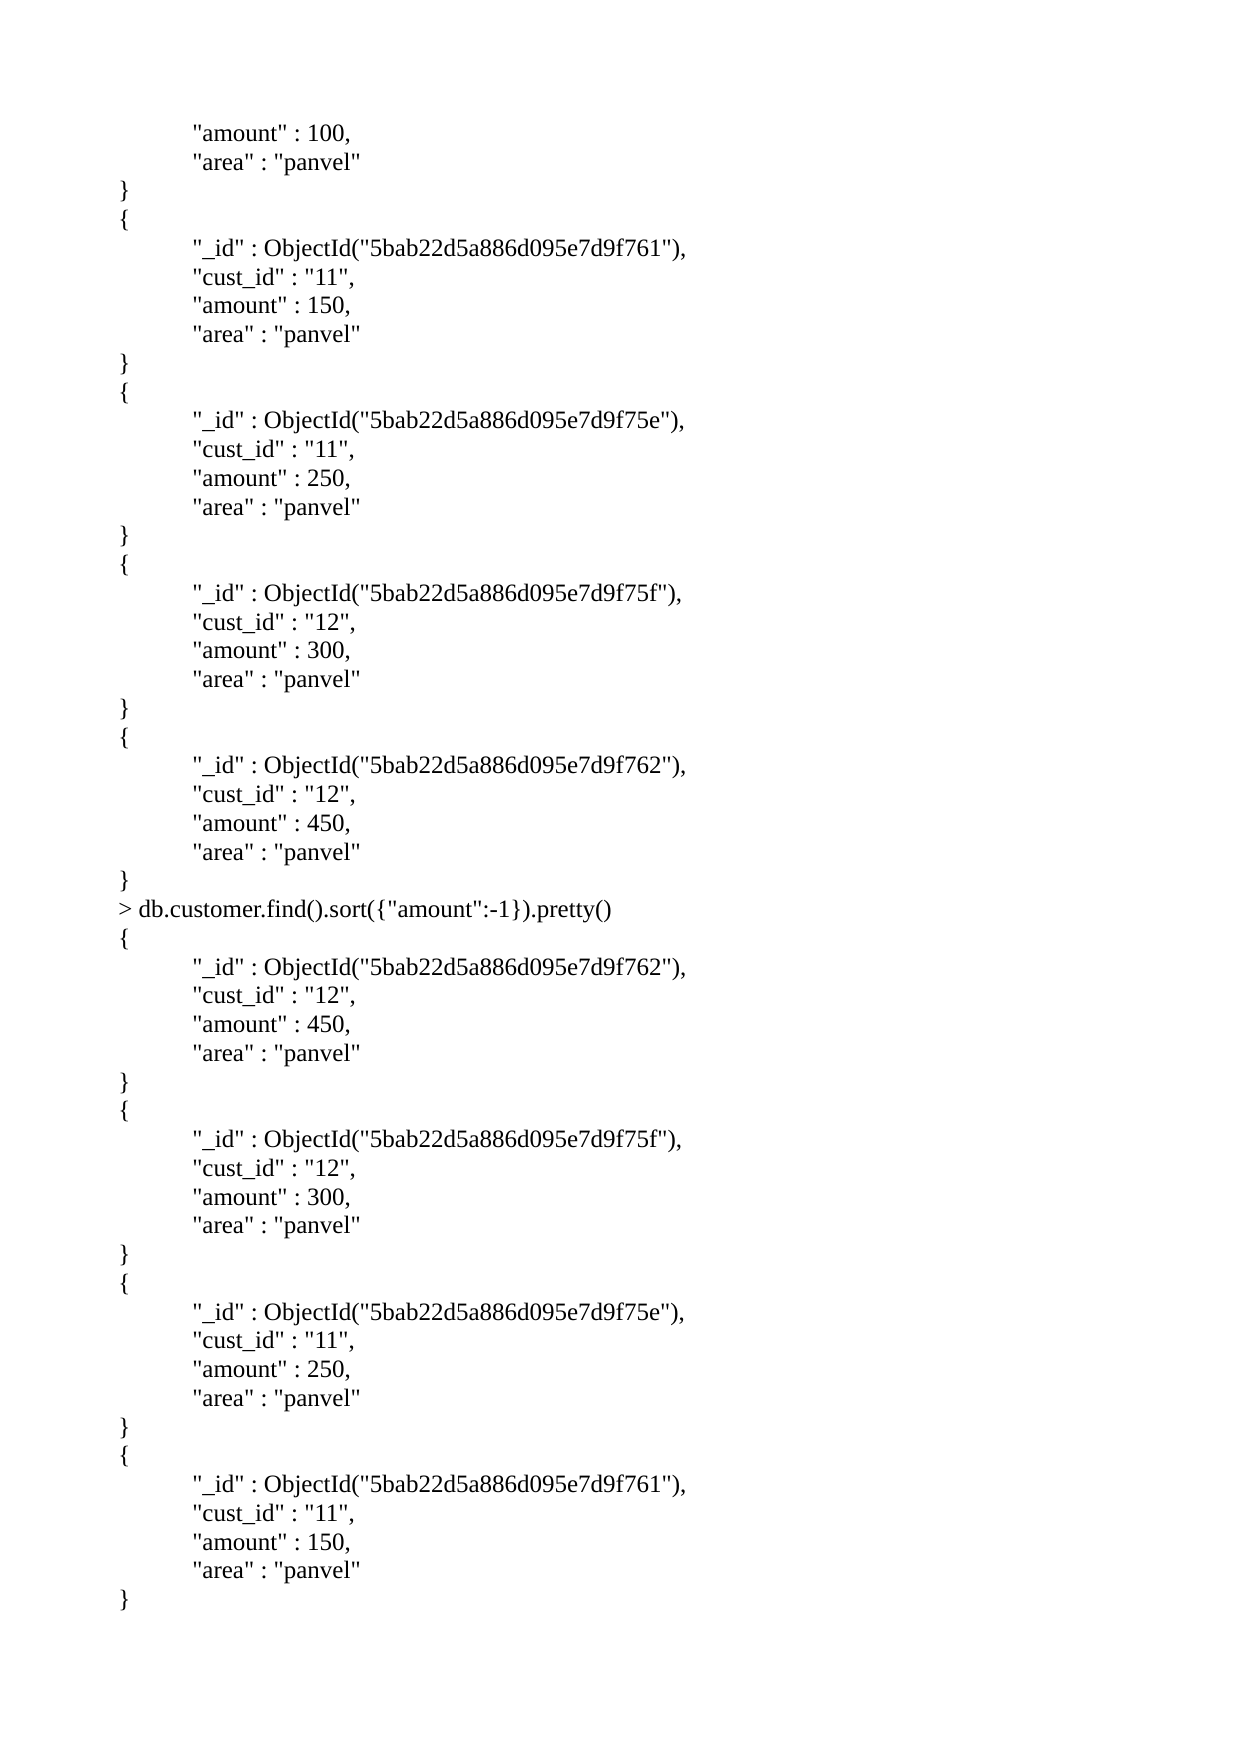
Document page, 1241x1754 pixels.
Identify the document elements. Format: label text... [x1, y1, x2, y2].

text { [118, 1441, 1122, 1469]
text "_id" : ObjectId("5bab22d5a886d095e7d9f75e"), [118, 406, 1122, 434]
text { [118, 923, 1122, 952]
text } [118, 1412, 1122, 1441]
text "_id" : ObjectId("5bab22d5a886d095e7d9f75f"), [118, 578, 1122, 607]
text "amount" : 300, [118, 636, 1122, 664]
text "amount" : 450, [118, 1009, 1122, 1038]
text "cust_id" : "11", [118, 1326, 1122, 1354]
text { [118, 1096, 1122, 1124]
text "_id" : ObjectId("5bab22d5a886d095e7d9f761"), [118, 1469, 1122, 1498]
text { [118, 1268, 1122, 1297]
text { [118, 722, 1122, 751]
text "area" : "panvel" [118, 1556, 1122, 1584]
text } [118, 348, 1122, 377]
text "cust_id" : "11", [118, 1498, 1122, 1527]
text "amount" : 300, [118, 1182, 1122, 1211]
text } [118, 1067, 1122, 1096]
text "amount" : 250, [118, 1354, 1122, 1383]
text "amount" : 150, [118, 1527, 1122, 1556]
text "cust_id" : "12", [118, 981, 1122, 1009]
text "area" : "panvel" [118, 492, 1122, 521]
text "amount" : 100, [118, 118, 1122, 147]
text "area" : "panvel" [118, 1383, 1122, 1412]
text "area" : "panvel" [118, 1038, 1122, 1067]
text "amount" : 450, [118, 808, 1122, 837]
text "_id" : ObjectId("5bab22d5a886d095e7d9f75f"), [118, 1124, 1122, 1153]
text "area" : "panvel" [118, 147, 1122, 176]
text } [118, 1584, 1122, 1613]
text { [118, 377, 1122, 406]
text "cust_id" : "11", [118, 434, 1122, 463]
text "area" : "panvel" [118, 664, 1122, 693]
text "_id" : ObjectId("5bab22d5a886d095e7d9f762"), [118, 751, 1122, 779]
text } [118, 693, 1122, 722]
text } [118, 521, 1122, 549]
text "cust_id" : "12", [118, 779, 1122, 808]
text "amount" : 250, [118, 463, 1122, 492]
text "cust_id" : "11", [118, 262, 1122, 291]
text { [118, 204, 1122, 233]
text "_id" : ObjectId("5bab22d5a886d095e7d9f75e"), [118, 1297, 1122, 1326]
text } [118, 866, 1122, 894]
text } [118, 1239, 1122, 1268]
text "cust_id" : "12", [118, 607, 1122, 636]
text "area" : "panvel" [118, 837, 1122, 866]
text } [118, 176, 1122, 204]
text "_id" : ObjectId("5bab22d5a886d095e7d9f761"), [118, 233, 1122, 262]
text "amount" : 150, [118, 291, 1122, 319]
text "cust_id" : "12", [118, 1153, 1122, 1182]
text "area" : "panvel" [118, 1211, 1122, 1239]
text > db.customer.find().sort({"amount":-1}).pretty() [118, 894, 1122, 923]
text { [118, 549, 1122, 578]
text "_id" : ObjectId("5bab22d5a886d095e7d9f762"), [118, 952, 1122, 981]
text "area" : "panvel" [118, 319, 1122, 348]
